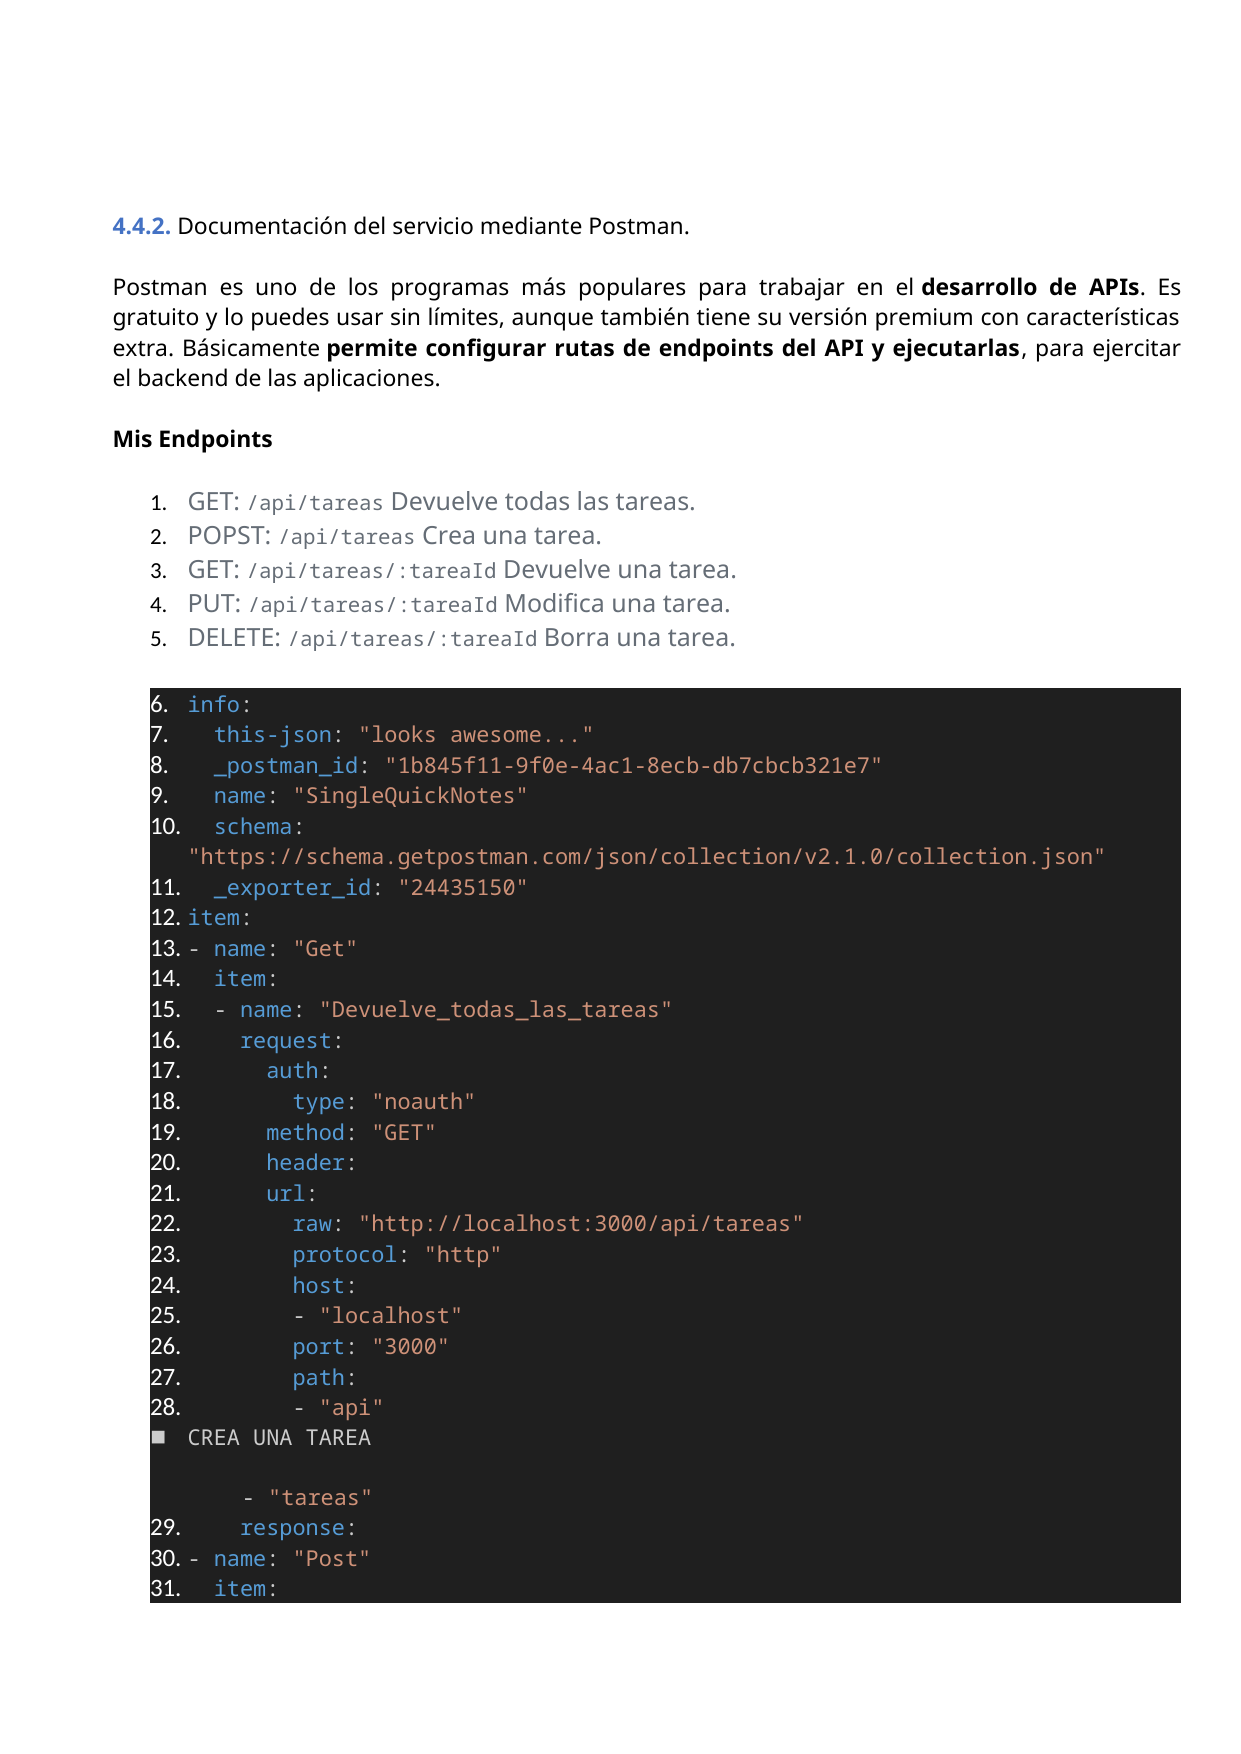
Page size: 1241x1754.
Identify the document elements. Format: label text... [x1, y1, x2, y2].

list this-json: "looks awesome..." [150, 718, 1181, 749]
list response: [150, 1511, 1181, 1542]
list GET: /api/tareas/:tareaId Devuelve una tarea. [150, 552, 1181, 586]
list _exporter_id: "24435150" [150, 871, 1181, 901]
list url: [150, 1177, 1181, 1208]
list - name: "Post" [150, 1542, 1181, 1573]
list header: [150, 1146, 1181, 1177]
list CREA UNA TAREA [150, 1422, 1181, 1452]
list path: [150, 1361, 1181, 1391]
list POPST: /api/tareas Crea una tarea. [150, 517, 1181, 552]
text 4.4.2. Documentación del servicio mediante Postman. [112, 211, 1181, 241]
text Mis Endpoints [112, 423, 1181, 453]
list method: "GET" [150, 1116, 1181, 1146]
list host: [150, 1269, 1181, 1299]
list - "localhost" [150, 1299, 1181, 1330]
list raw: "http://localhost:3000/api/tareas" [150, 1208, 1181, 1238]
list _postman_id: "1b845f11-9f0e-4ac1-8ecb-db7cbcb321e7" [150, 749, 1181, 780]
list - "api" [150, 1391, 1181, 1422]
list item: [150, 963, 1181, 993]
list - name: "Get" [150, 932, 1181, 963]
list PUT: /api/tareas/:tareaId Modifica una tarea. [150, 586, 1181, 620]
list request: [150, 1024, 1181, 1054]
list item: [150, 1573, 1181, 1603]
text - "tareas" [150, 1482, 1181, 1511]
list DELETE: /api/tareas/:tareaId Borra una tarea. [150, 620, 1181, 654]
list protocol: "http" [150, 1238, 1181, 1269]
list GET: /api/tareas Devuelve todas las tareas. [150, 483, 1181, 517]
list - name: "Devuelve_todas_las_tareas" [150, 993, 1181, 1024]
list schema: "https://schema.getpostman.com/json/collection/v2.1.0/collection.json" [150, 810, 1181, 871]
list port: "3000" [150, 1330, 1181, 1361]
text Postman es uno de los programas más populares para trabajar en el desarrollo de APIs. Es gratuito y lo puedes usar sin límites, aunque también tiene su versión premium con características extra. Básicamente permite configurar rutas de endpoints del API y ejecutarlas, para ejercitar el backend de las aplicaciones. [112, 271, 1181, 392]
list item: [150, 901, 1181, 932]
list type: "noauth" [150, 1085, 1181, 1116]
list name: "SingleQuickNotes" [150, 780, 1181, 810]
list auth: [150, 1054, 1181, 1085]
list info: [150, 688, 1181, 718]
